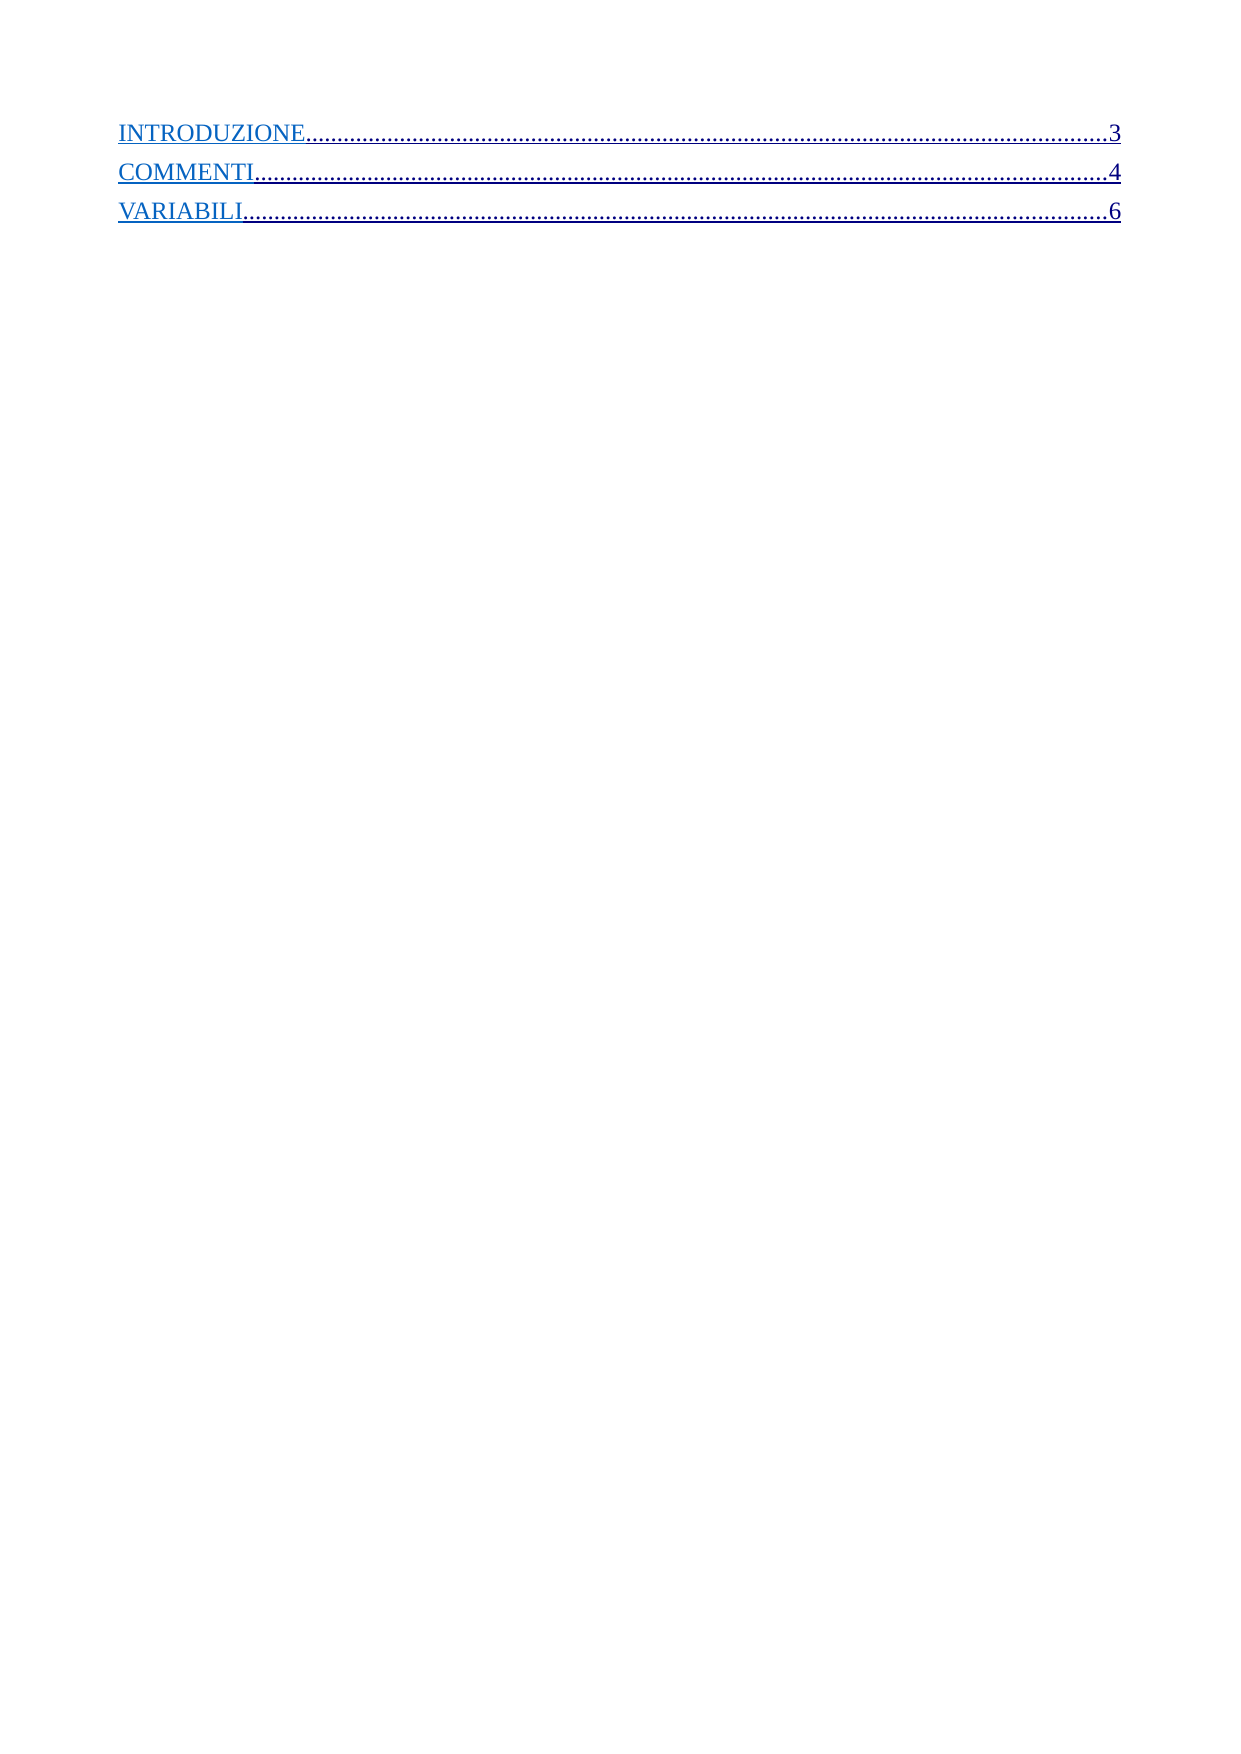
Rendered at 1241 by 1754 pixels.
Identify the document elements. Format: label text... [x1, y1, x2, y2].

text VARIABILI 6 [118, 196, 1122, 225]
text INTRODUZIONE 3 [118, 118, 1122, 147]
text COMMENTI 4 [118, 157, 1122, 186]
